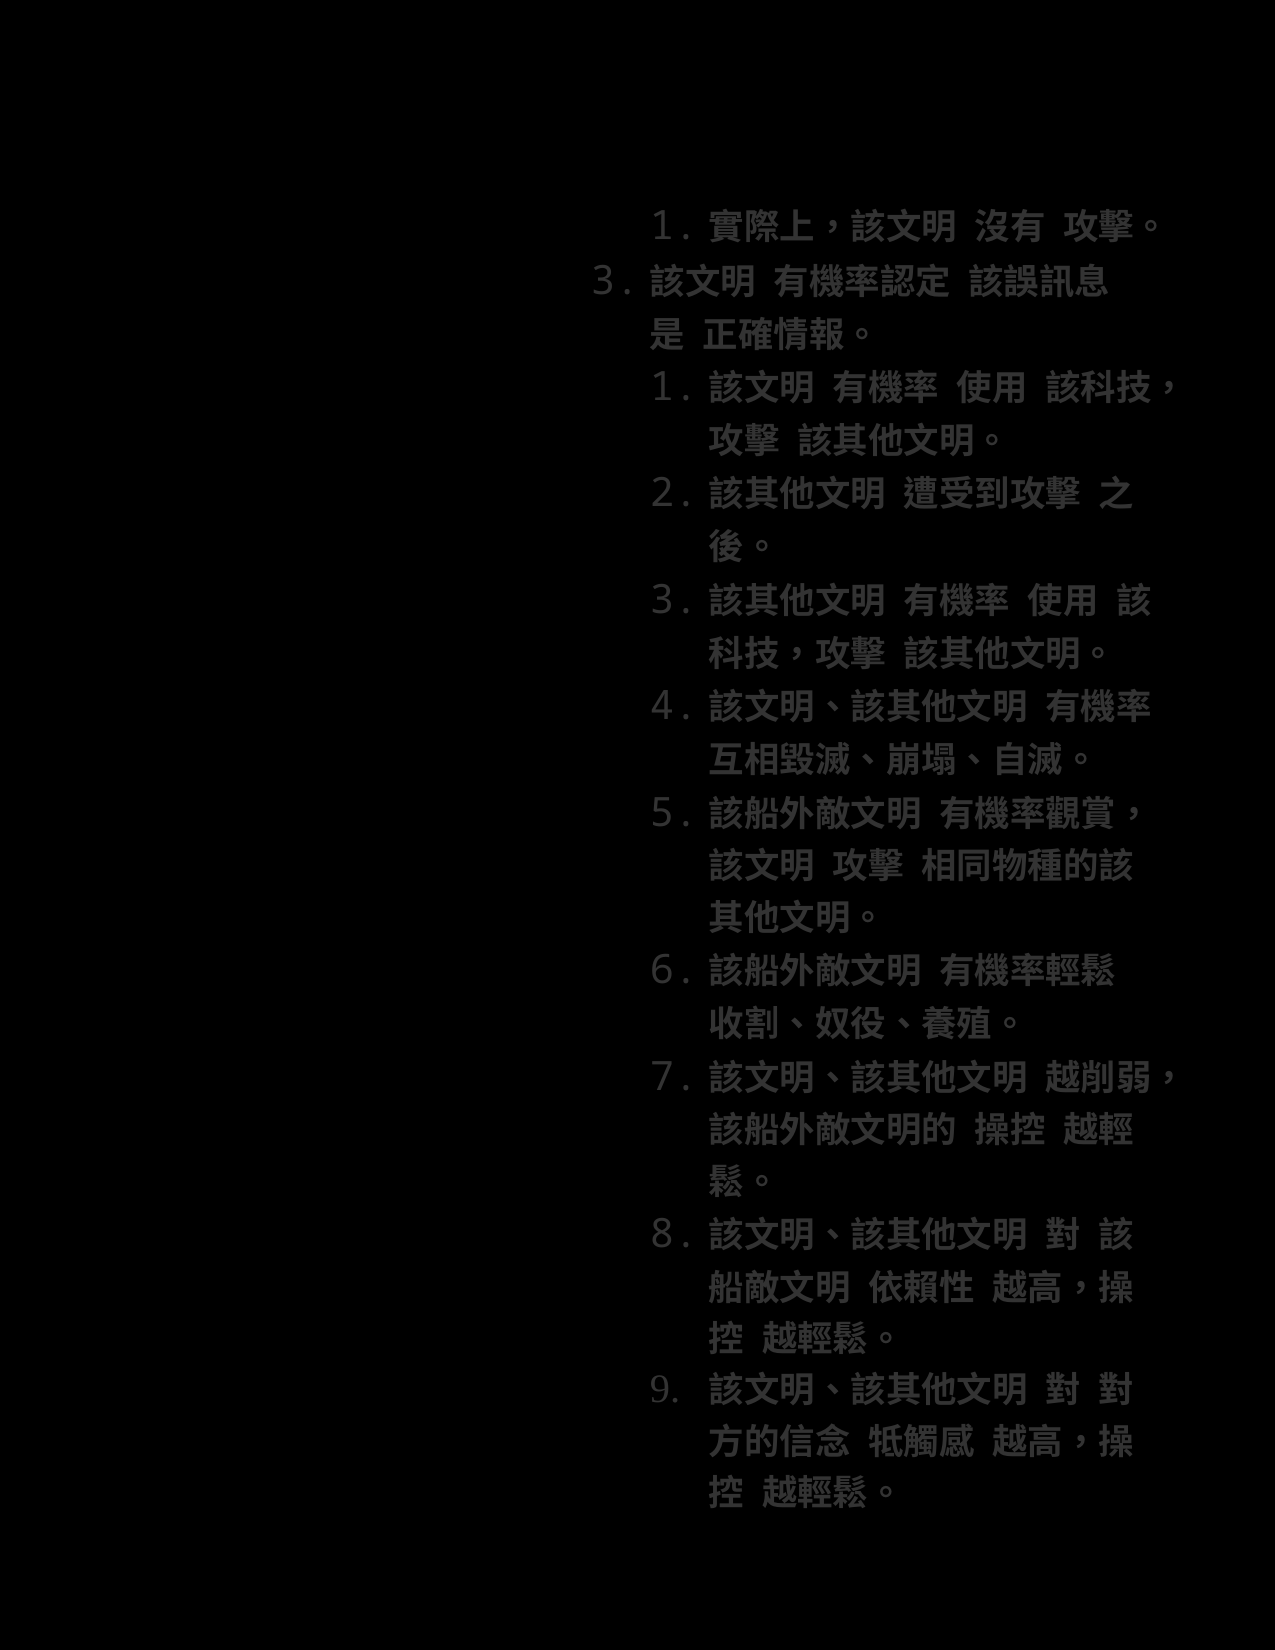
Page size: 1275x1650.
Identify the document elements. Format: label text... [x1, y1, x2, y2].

list 該文明、該其他文明 對 對方的信念 牴觸感 越高，操控 越輕鬆。 [649, 1362, 1157, 1516]
list 實際上，該文明 沒有 攻擊。 [649, 196, 1157, 251]
list 該文明、該其他文明 對 該船敵文明 依賴性 越高，操控 越輕鬆。 [649, 1204, 1157, 1362]
list 該其他文明 有機率 使用 該科技，攻擊 該其他文明。 [649, 570, 1157, 676]
list 該船外敵文明 有機率觀賞，該文明 攻擊 相同物種的該其他文明。 [649, 783, 1157, 940]
list 該文明、該其他文明 有機率 互相毀滅、崩塌、自滅。 [649, 676, 1157, 783]
list 該文明 有機率認定 該誤訊息 是 正確情報。 [591, 251, 1157, 357]
list 該船外敵文明 有機率輕鬆 收割、奴役、養殖。 [649, 940, 1157, 1047]
list 該其他文明 遭受到攻擊 之後。 [649, 464, 1157, 570]
list 該文明、該其他文明 越削弱，該船外敵文明的 操控 越輕鬆。 [649, 1047, 1157, 1204]
list 該文明 有機率 使用 該科技，攻擊 該其他文明。 [649, 357, 1157, 464]
